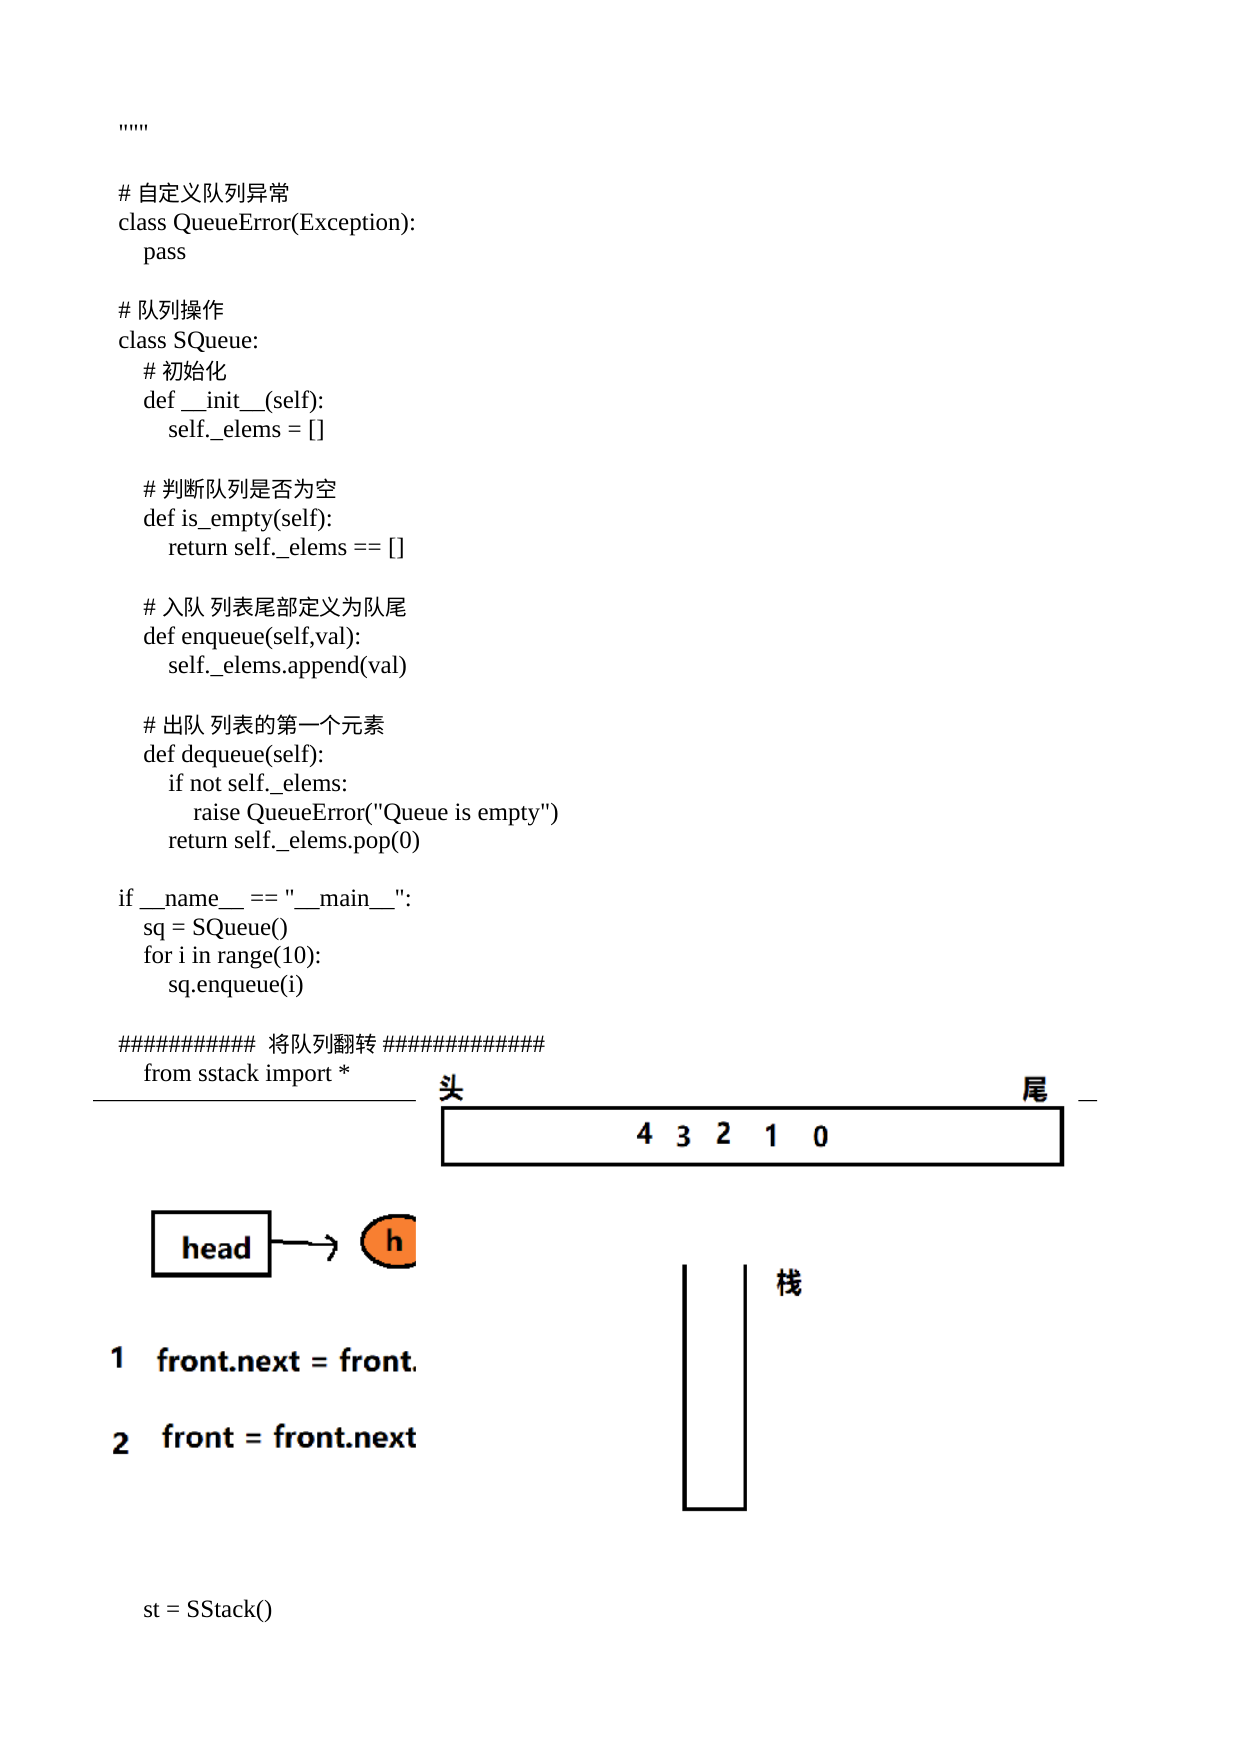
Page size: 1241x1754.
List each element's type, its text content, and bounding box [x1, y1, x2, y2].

text def is_empty(self): [118, 503, 1122, 532]
text self._elems = [] [118, 414, 1122, 443]
text self._elems.append(val) [118, 650, 1122, 679]
text def __init__(self): [118, 386, 1122, 414]
text sq = SQueue() [118, 912, 1122, 941]
text raise QueueError("Queue is empty") [118, 797, 1122, 826]
text pass [118, 236, 1122, 265]
text return self._elems == [] [118, 532, 1122, 561]
text # 自定义队列异常 [118, 176, 1122, 207]
text """ [118, 118, 1122, 147]
text st = SStack() [118, 1087, 1122, 1623]
text ########### 将队列翻转 ############# [118, 1027, 1122, 1058]
text # 队列操作 [118, 293, 1122, 325]
text sq.enqueue(i) [118, 969, 1122, 998]
text def enqueue(self,val): [118, 621, 1122, 650]
picture [93, 1072, 1098, 1595]
text # 入队 列表尾部定义为队尾 [118, 590, 1122, 621]
text # 出队 列表的第一个元素 [118, 708, 1122, 739]
text if __name__ == "__main__": [118, 883, 1122, 912]
text from sstack import * [118, 1058, 1122, 1087]
text class QueueError(Exception): [118, 207, 1122, 236]
text return self._elems.pop(0) [118, 826, 1122, 854]
text if not self._elems: [118, 768, 1122, 797]
text for i in range(10): [118, 941, 1122, 969]
text class SQueue: [118, 325, 1122, 354]
text # 初始化 [118, 354, 1122, 386]
text # 判断队列是否为空 [118, 472, 1122, 503]
text def dequeue(self): [118, 739, 1122, 768]
